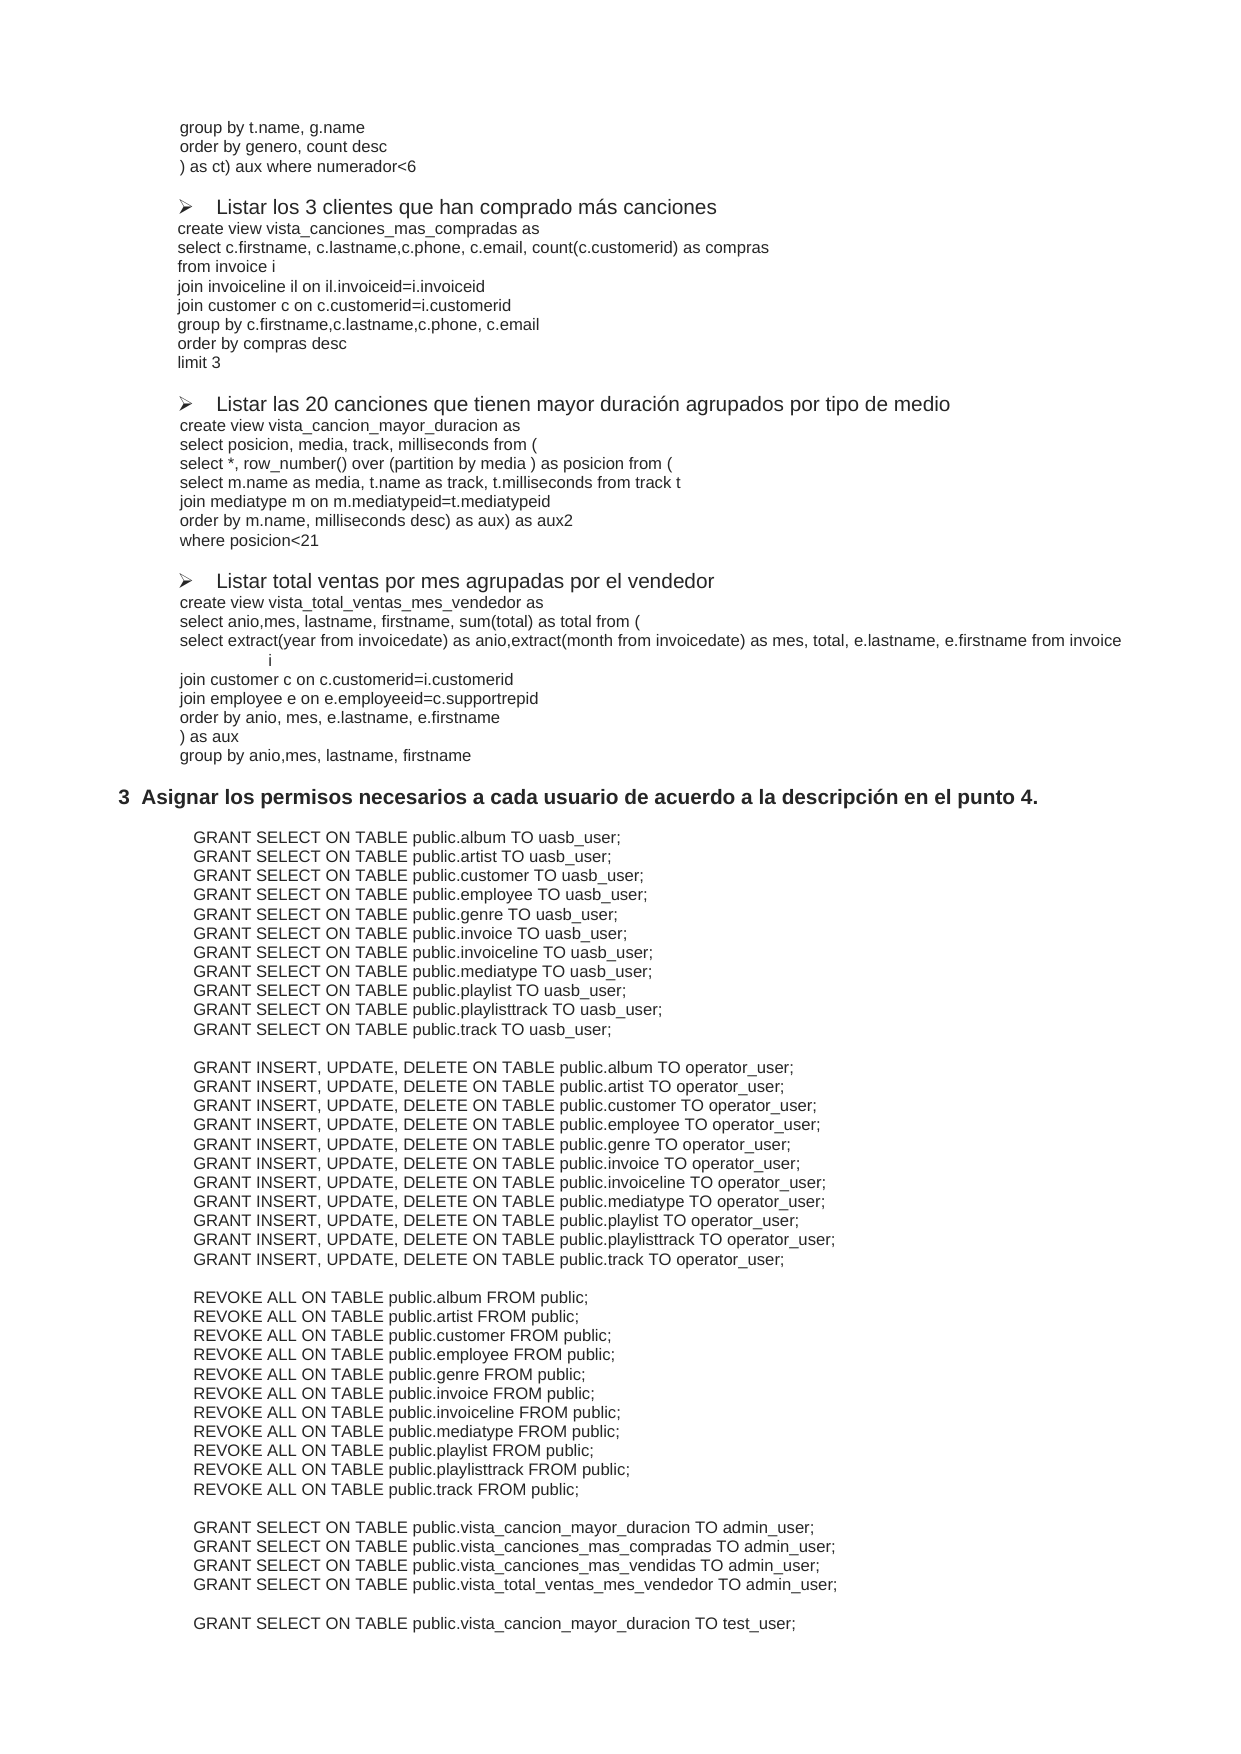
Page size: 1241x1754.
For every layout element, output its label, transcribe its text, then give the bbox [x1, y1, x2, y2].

text order by genero, count desc [179, 137, 1122, 156]
text GRANT SELECT ON TABLE public.track TO uasb_user; [193, 1019, 1122, 1038]
text GRANT SELECT ON TABLE public.mediatype TO uasb_user; [193, 962, 1122, 981]
list Listar las 20 canciones que tienen mayor duración agrupados por tipo de medio [177, 391, 1122, 415]
text ) as ct) aux where numerador<6 [179, 156, 1122, 176]
text group by c.firstname,c.lastname,c.phone, c.email [177, 315, 1122, 334]
text where posicion<21 [179, 530, 1122, 549]
text REVOKE ALL ON TABLE public.mediatype FROM public; [193, 1422, 1122, 1441]
text REVOKE ALL ON TABLE public.employee FROM public; [193, 1345, 1122, 1364]
text group by anio,mes, lastname, firstname [179, 746, 1122, 765]
text GRANT SELECT ON TABLE public.vista_cancion_mayor_duracion TO test_user; [193, 1613, 1122, 1633]
text GRANT SELECT ON TABLE public.vista_cancion_mayor_duracion TO admin_user; [193, 1518, 1122, 1537]
text REVOKE ALL ON TABLE public.genre FROM public; [193, 1364, 1122, 1383]
text join employee e on e.employeeid=c.supportrepid [179, 689, 1122, 708]
text GRANT INSERT, UPDATE, DELETE ON TABLE public.playlisttrack TO operator_user; [193, 1230, 1122, 1249]
text GRANT SELECT ON TABLE public.vista_canciones_mas_vendidas TO admin_user; [193, 1556, 1122, 1575]
text REVOKE ALL ON TABLE public.playlisttrack FROM public; [193, 1460, 1122, 1479]
text join invoiceline il on il.invoiceid=i.invoiceid [177, 276, 1122, 296]
text GRANT SELECT ON TABLE public.artist TO uasb_user; [193, 847, 1122, 866]
text GRANT SELECT ON TABLE public.vista_canciones_mas_compradas TO admin_user; [193, 1537, 1122, 1556]
text order by m.name, milliseconds desc) as aux) as aux2 [179, 511, 1122, 530]
text REVOKE ALL ON TABLE public.invoiceline FROM public; [193, 1403, 1122, 1422]
text select *, row_number() over (partition by media ) as posicion from ( [179, 454, 1122, 473]
text REVOKE ALL ON TABLE public.artist FROM public; [193, 1307, 1122, 1326]
text GRANT SELECT ON TABLE public.playlisttrack TO uasb_user; [193, 1000, 1122, 1019]
text GRANT INSERT, UPDATE, DELETE ON TABLE public.album TO operator_user; [193, 1058, 1122, 1077]
text from invoice i [177, 257, 1122, 276]
text GRANT SELECT ON TABLE public.album TO uasb_user; [193, 828, 1122, 847]
text GRANT INSERT, UPDATE, DELETE ON TABLE public.invoiceline TO operator_user; [193, 1173, 1122, 1192]
text GRANT INSERT, UPDATE, DELETE ON TABLE public.mediatype TO operator_user; [193, 1192, 1122, 1211]
text select m.name as media, t.name as track, t.milliseconds from track t [179, 473, 1122, 492]
text GRANT INSERT, UPDATE, DELETE ON TABLE public.track TO operator_user; [193, 1249, 1122, 1268]
list Listar los 3 clientes que han comprado más canciones [177, 195, 1122, 219]
text GRANT INSERT, UPDATE, DELETE ON TABLE public.artist TO operator_user; [193, 1077, 1122, 1096]
text group by t.name, g.name [179, 118, 1122, 137]
text create view vista_cancion_mayor_duracion as [179, 415, 1122, 434]
text REVOKE ALL ON TABLE public.playlist FROM public; [193, 1441, 1122, 1460]
text GRANT SELECT ON TABLE public.invoice TO uasb_user; [193, 923, 1122, 943]
text join mediatype m on m.mediatypeid=t.mediatypeid [179, 492, 1122, 511]
text GRANT INSERT, UPDATE, DELETE ON TABLE public.customer TO operator_user; [193, 1096, 1122, 1115]
text limit 3 [177, 353, 1122, 372]
text order by anio, mes, e.lastname, e.firstname [179, 708, 1122, 727]
text select c.firstname, c.lastname,c.phone, c.email, count(c.customerid) as compras [177, 238, 1122, 257]
text GRANT SELECT ON TABLE public.customer TO uasb_user; [193, 866, 1122, 885]
text GRANT SELECT ON TABLE public.genre TO uasb_user; [193, 904, 1122, 923]
text GRANT INSERT, UPDATE, DELETE ON TABLE public.playlist TO operator_user; [193, 1211, 1122, 1230]
text GRANT SELECT ON TABLE public.vista_total_ventas_mes_vendedor TO admin_user; [193, 1575, 1122, 1594]
text order by compras desc [177, 334, 1122, 353]
text REVOKE ALL ON TABLE public.invoice FROM public; [193, 1383, 1122, 1403]
text select extract(year from invoicedate) as anio,extract(month from invoicedate) as mes, total, e.lastname, e.firstname from invoice i [179, 631, 1122, 669]
text GRANT INSERT, UPDATE, DELETE ON TABLE public.genre TO operator_user; [193, 1134, 1122, 1153]
text REVOKE ALL ON TABLE public.customer FROM public; [193, 1326, 1122, 1345]
list Asignar los permisos necesarios a cada usuario de acuerdo a la descripción en el punto 4. [118, 784, 1122, 808]
text GRANT SELECT ON TABLE public.invoiceline TO uasb_user; [193, 943, 1122, 962]
text GRANT INSERT, UPDATE, DELETE ON TABLE public.invoice TO operator_user; [193, 1153, 1122, 1173]
text GRANT INSERT, UPDATE, DELETE ON TABLE public.employee TO operator_user; [193, 1115, 1122, 1134]
text GRANT SELECT ON TABLE public.playlist TO uasb_user; [193, 981, 1122, 1000]
text join customer c on c.customerid=i.customerid [177, 296, 1122, 315]
text create view vista_total_ventas_mes_vendedor as [179, 593, 1122, 612]
text REVOKE ALL ON TABLE public.album FROM public; [193, 1288, 1122, 1307]
text REVOKE ALL ON TABLE public.track FROM public; [193, 1479, 1122, 1498]
text ) as aux [179, 727, 1122, 746]
text create view vista_canciones_mas_compradas as [177, 219, 1122, 238]
text select posicion, media, track, milliseconds from ( [179, 434, 1122, 454]
text select anio,mes, lastname, firstname, sum(total) as total from ( [179, 612, 1122, 631]
list Listar total ventas por mes agrupadas por el vendedor [177, 569, 1122, 593]
text join customer c on c.customerid=i.customerid [179, 669, 1122, 689]
text GRANT SELECT ON TABLE public.employee TO uasb_user; [193, 885, 1122, 904]
